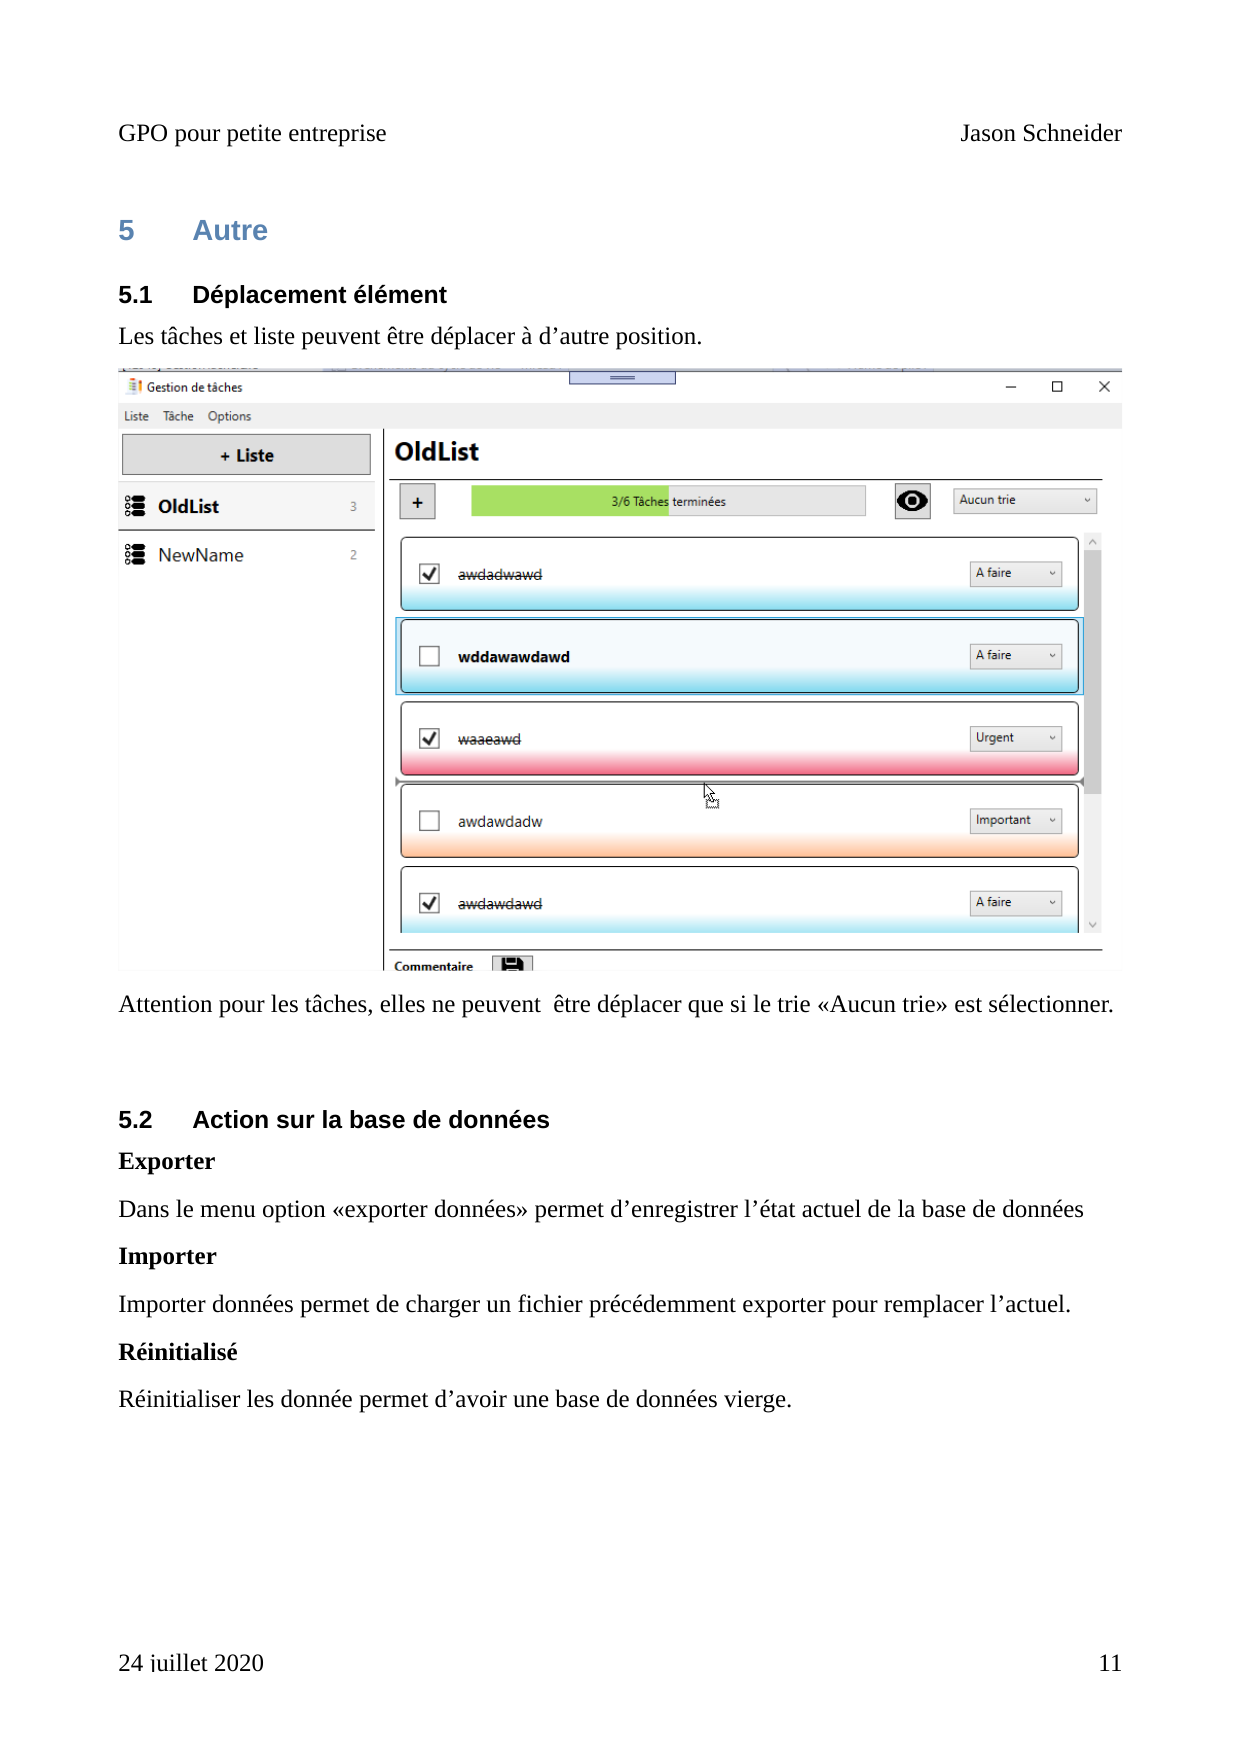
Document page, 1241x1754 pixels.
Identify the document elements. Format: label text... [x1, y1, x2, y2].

text Les tâches et liste peuvent être déplacer à d’autre position. [118, 321, 1122, 350]
picture [118, 368, 1123, 971]
text Attention pour les tâches, elles ne peuvent être déplacer que si le trie «Aucun trie» est sélectionner. [118, 989, 1122, 1018]
text Importer [118, 1241, 1122, 1270]
subtitle Action sur la base de données [118, 1105, 1122, 1134]
subtitle Déplacement élément [118, 280, 1122, 309]
text Importer données permet de charger un fichier précédemment exporter pour remplacer l’actuel. [118, 1289, 1122, 1318]
text Réinitialisé [118, 1337, 1122, 1365]
text Réinitialiser les donnée permet d’avoir une base de données vierge. [118, 1384, 1122, 1413]
text Dans le menu option «exporter données» permet d’enregistrer l’état actuel de la base de données [118, 1194, 1122, 1222]
subtitle Autre [118, 213, 1122, 247]
text Exporter [118, 1146, 1122, 1175]
